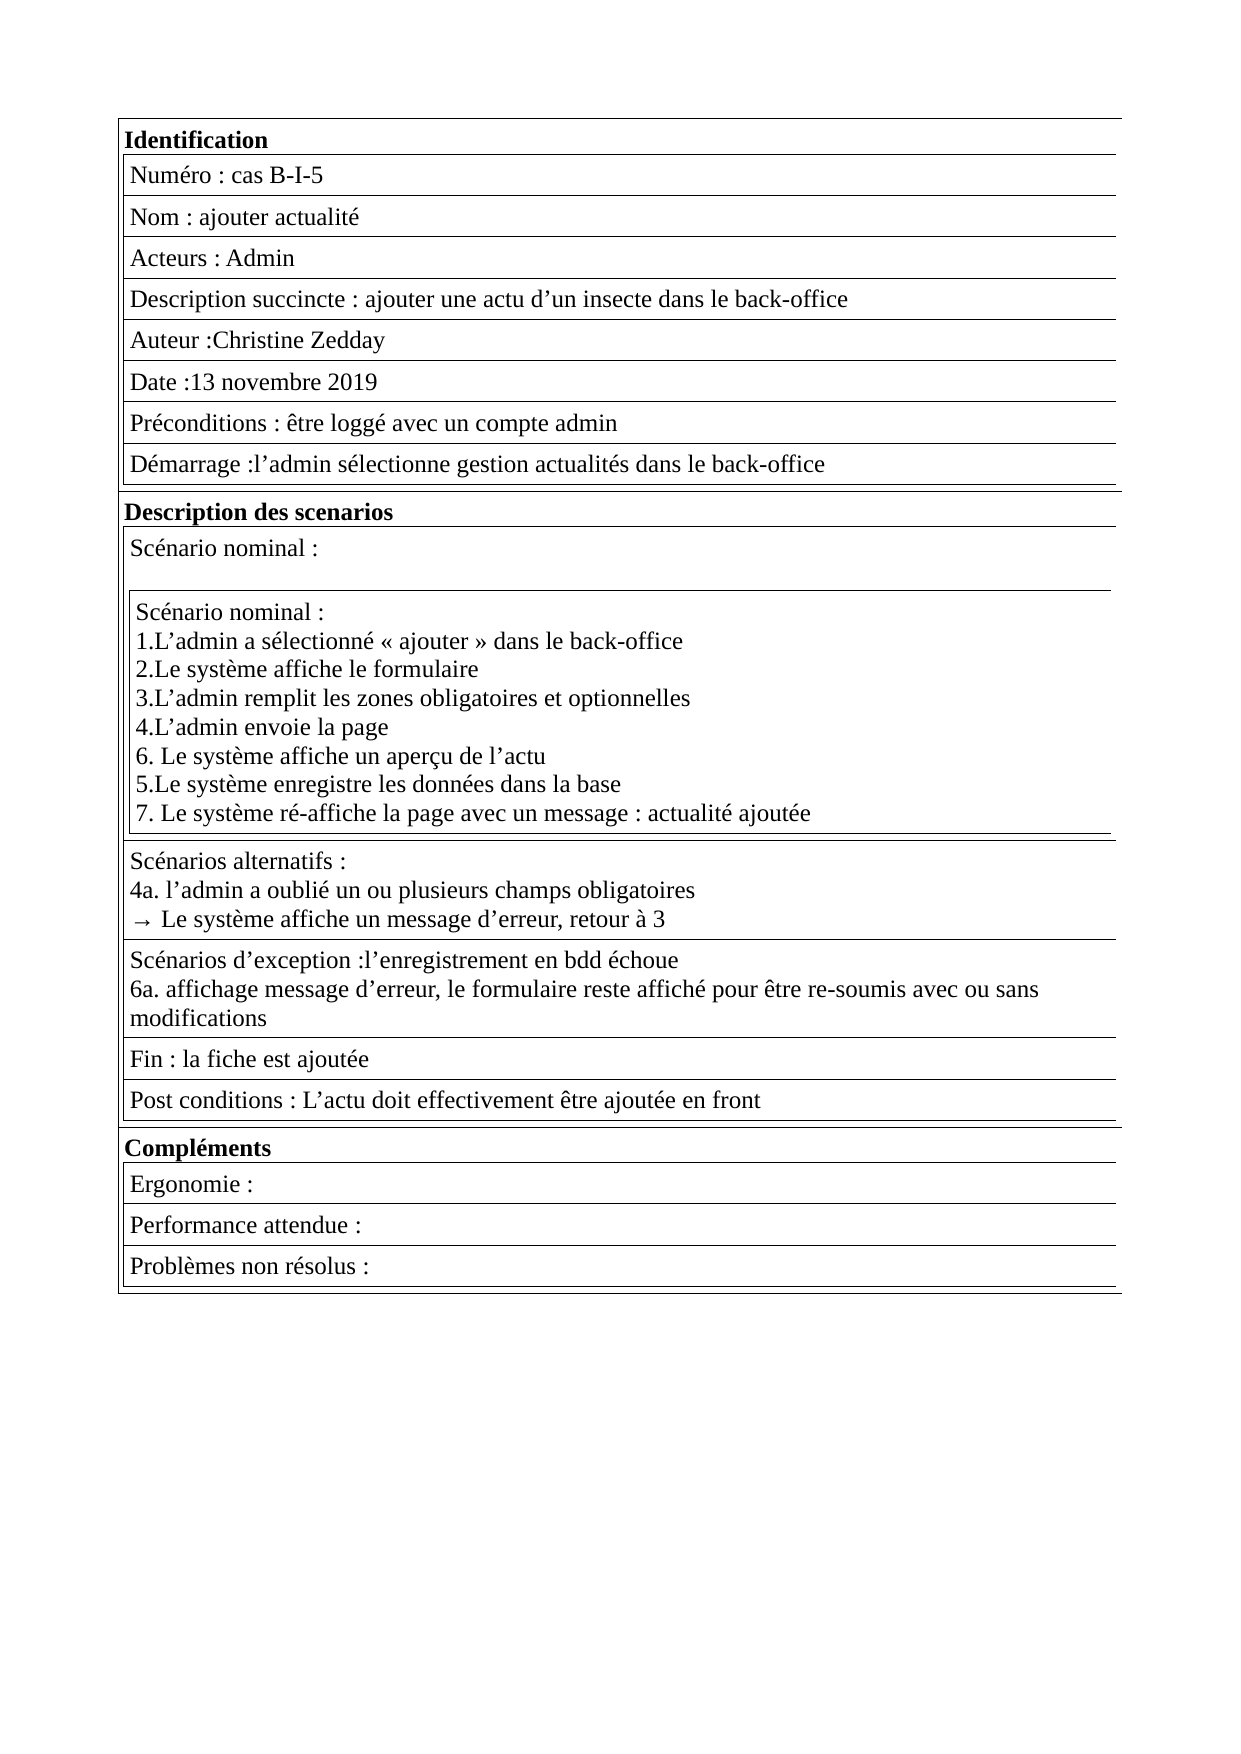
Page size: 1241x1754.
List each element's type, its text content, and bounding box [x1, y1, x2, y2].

table_header Scénario nominal : 1.L’admin a sélectionné « ajouter » dans le back-office 2.Le système affiche le formulaire 3.L’admin remplit les zones obligatoires et optionnelles 4.L’admin envoie la page 6. Le système affiche un aperçu de l’actu 5.Le système enregistre les données dans la base 7. Le système ré-affiche la page avec un message : actualité ajoutée [130, 591, 1111, 833]
table_cell Scénarios alternatifs : 4a. l’admin a oublié un ou plusieurs champs obligatoires → Le système affiche un message d’erreur, retour à 3 [124, 841, 1116, 938]
table_cell Problèmes non résolus : [124, 1246, 1116, 1286]
table_header Identification [119, 119, 1122, 491]
table_cell Auteur :Christine Zedday [124, 320, 1116, 360]
table_cell Démarrage :l’admin sélectionne gestion actualités dans le back-office [124, 444, 1116, 484]
table_cell Préconditions : être loggé avec un compte admin [124, 402, 1116, 442]
table_cell Scénarios d’exception :l’enregistrement en bdd échoue 6a. affichage message d’erreur, le formulaire reste affiché pour être re-soumis avec ou sans modifications [124, 940, 1116, 1037]
table_cell Compléments [119, 1128, 1122, 1293]
table_cell Description succincte : ajouter une actu d’un insecte dans le back-office [124, 279, 1116, 319]
table_cell Post conditions : L’actu doit effectivement être ajoutée en front [124, 1080, 1116, 1120]
table_cell Nom : ajouter actualité [124, 196, 1116, 236]
table_header Ergonomie : [124, 1163, 1116, 1203]
table_cell Acteurs : Admin [124, 237, 1116, 277]
table_header Numéro : cas B-I-5 [124, 155, 1116, 195]
table_cell Fin : la fiche est ajoutée [124, 1038, 1116, 1078]
table_cell Description des scenarios [119, 492, 1122, 1127]
table_cell Performance attendue : [124, 1204, 1116, 1244]
table_header Scénario nominal : [124, 527, 1116, 840]
table_cell Date :13 novembre 2019 [124, 361, 1116, 401]
